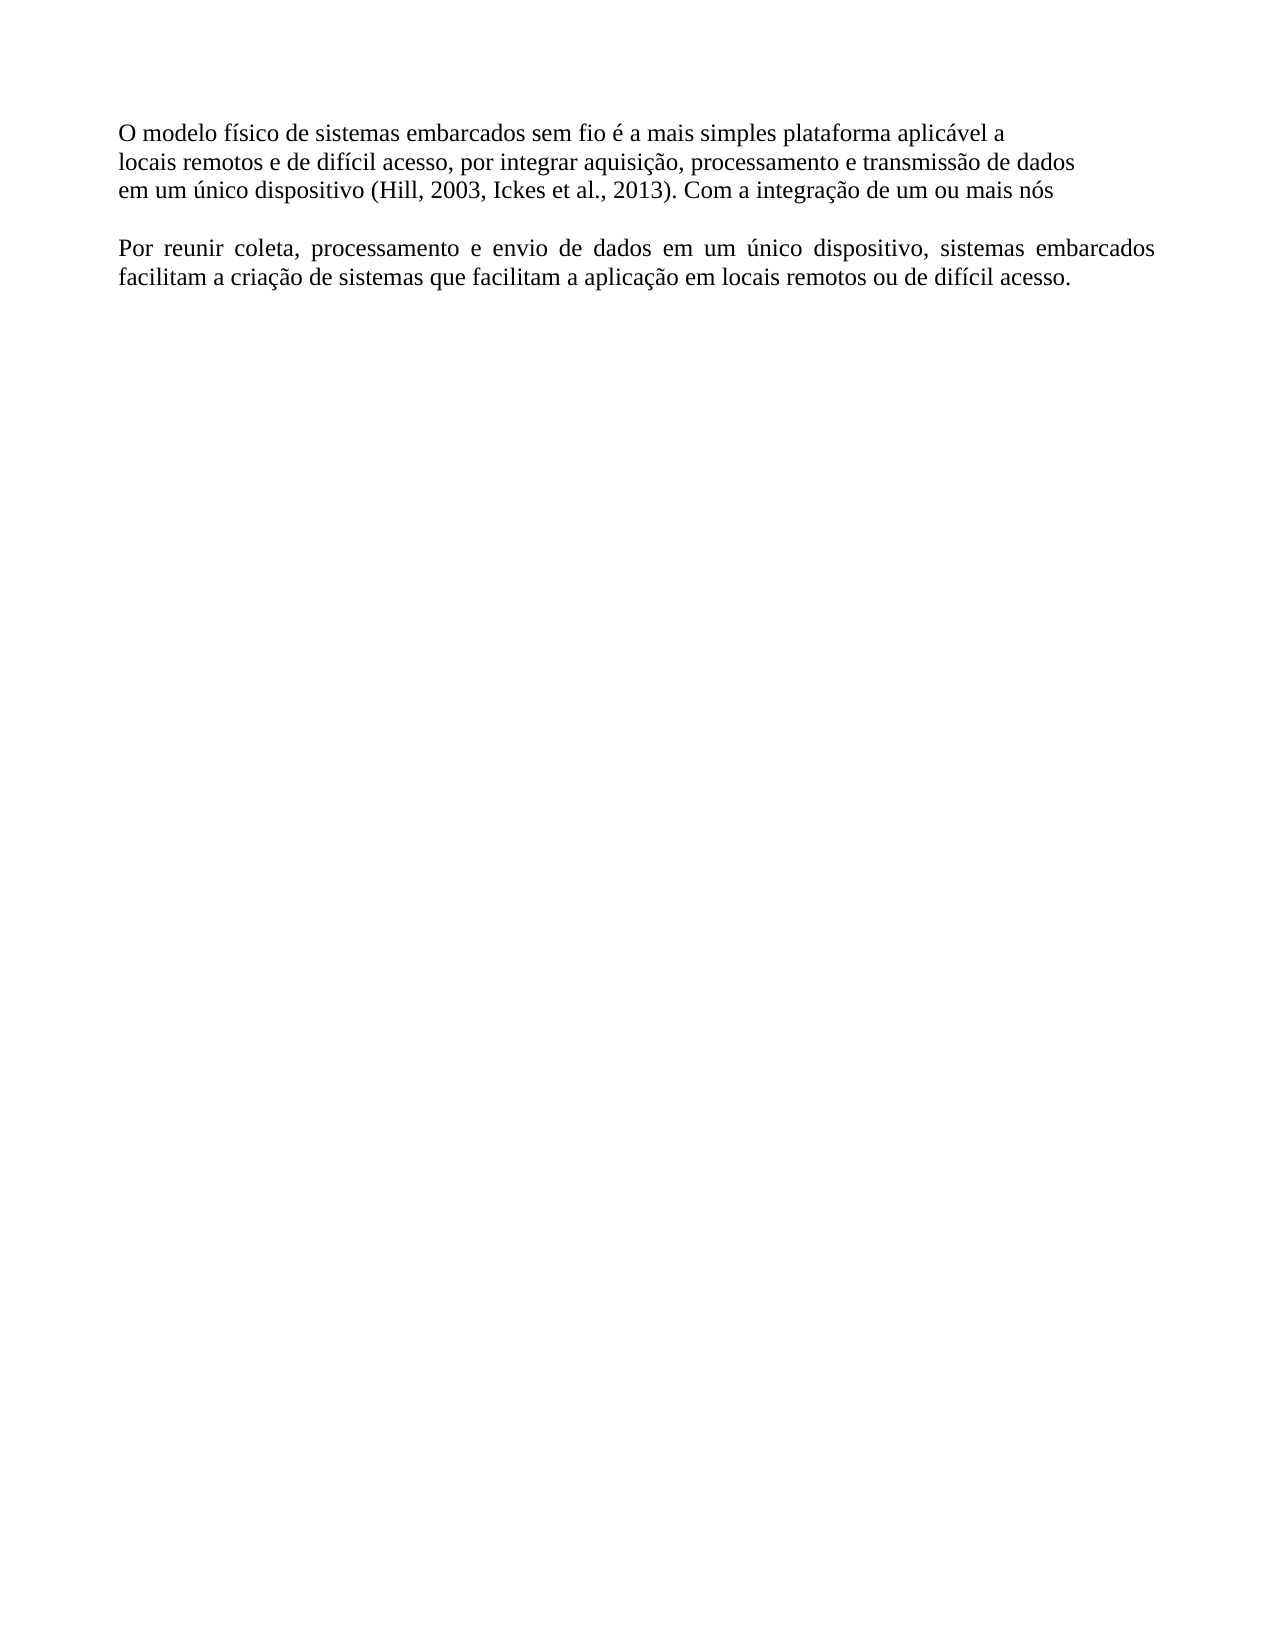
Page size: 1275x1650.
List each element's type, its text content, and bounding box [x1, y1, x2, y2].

text Por reunir coleta, processamento e envio de dados em um único dispositivo, sistemas embarcados facilitam a criação de sistemas que facilitam a aplicação em locais remotos ou de difícil acesso. [118, 233, 1157, 291]
text em um único dispositivo (Hill, 2003, Ickes et al., 2013). Com a integração de um ou mais nós [118, 176, 1157, 204]
text O modelo físico de sistemas embarcados sem fio é a mais simples plataforma aplicável a [118, 118, 1157, 147]
text locais remotos e de difícil acesso, por integrar aquisição, processamento e transmissão de dados [118, 147, 1157, 176]
